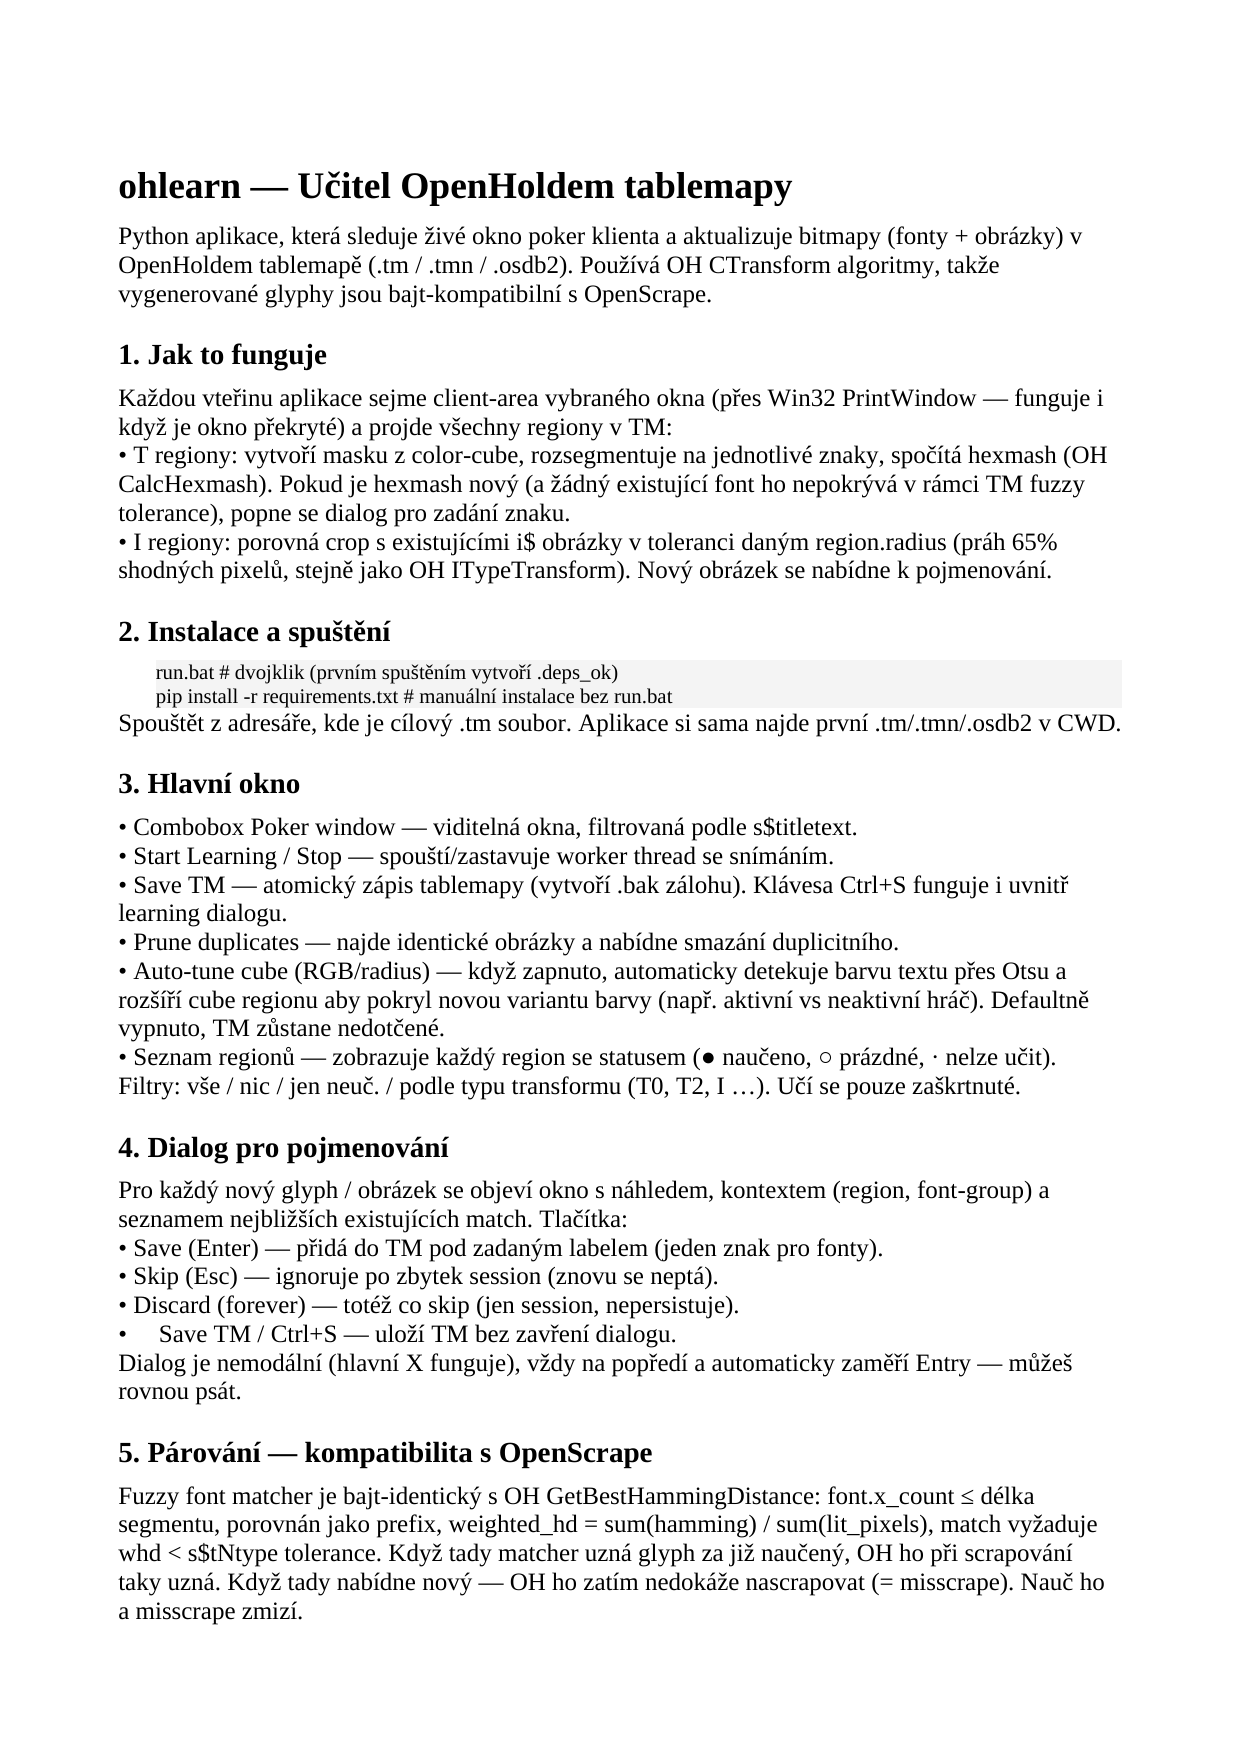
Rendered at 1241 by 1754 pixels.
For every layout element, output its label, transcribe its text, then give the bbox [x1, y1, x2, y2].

text • T regiony: vytvoří masku z color-cube, rozsegmentuje na jednotlivé znaky, spočítá hexmash (OH CalcHexmash). Pokud je hexmash nový (a žádný existující font ho nepokrývá v rámci TM fuzzy tolerance), popne se dialog pro zadání znaku. [118, 441, 1122, 527]
subtitle 5. Párování — kompatibilita s OpenScrape [118, 1435, 1122, 1469]
text Dialog je nemodální (hlavní X funguje), vždy na popředí a automaticky zaměří Entry — můžeš rovnou psát. [118, 1348, 1122, 1405]
text Každou vteřinu aplikace sejme client-area vybraného okna (přes Win32 PrintWindow — funguje i když je okno překryté) a projde všechny regiony v TM: [118, 383, 1122, 441]
subtitle 1. Jak to funguje [118, 337, 1122, 371]
subtitle ohlearn — Učitel OpenHoldem tablemapy [118, 163, 1122, 206]
text • Save (Enter) — přidá do TM pod zadaným labelem (jeden znak pro fonty). [118, 1233, 1122, 1261]
text • Save TM — atomický zápis tablemapy (vytvoří .bak zálohu). Klávesa Ctrl+S funguje i uvnitř learning dialogu. [118, 870, 1122, 927]
text • Prune duplicates — najde identické obrázky a nabídne smazání duplicitního. [118, 927, 1122, 956]
subtitle 4. Dialog pro pojmenování [118, 1130, 1122, 1163]
text run.bat # dvojklik (prvním spuštěním vytvoří .deps_ok) [156, 660, 1122, 684]
text • 💾 Save TM / Ctrl+S — uloží TM bez zavření dialogu. [118, 1319, 1122, 1348]
text • Discard (forever) — totéž co skip (jen session, nepersistuje). [118, 1290, 1122, 1319]
text • Seznam regionů — zobrazuje každý region se statusem (● naučeno, ○ prázdné, · nelze učit). Filtry: vše / nic / jen neuč. / podle typu transformu (T0, T2, I …). Učí se pouze zaškrtnuté. [118, 1042, 1122, 1100]
subtitle 3. Hlavní okno [118, 767, 1122, 800]
text Fuzzy font matcher je bajt-identický s OH GetBestHammingDistance: font.x_count ≤ délka segmentu, porovnán jako prefix, weighted_hd = sum(hamming) / sum(lit_pixels), match vyžaduje whd < s$tNtype tolerance. Když tady matcher uzná glyph za již naučený, OH ho při scrapování taky uzná. Když tady nabídne nový — OH ho zatím nedokáže nascrapovat (= misscrape). Nauč ho a misscrape zmizí. [118, 1481, 1122, 1624]
text Pro každý nový glyph / obrázek se objeví okno s náhledem, kontextem (region, font-group) a seznamem nejbližších existujících match. Tlačítka: [118, 1175, 1122, 1233]
text Spouštět z adresáře, kde je cílový .tm soubor. Aplikace si sama najde první .tm/.tmn/.osdb2 v CWD. [118, 708, 1122, 737]
text Python aplikace, která sleduje živé okno poker klienta a aktualizuje bitmapy (fonty + obrázky) v OpenHoldem tablemapě (.tm / .tmn / .osdb2). Používá OH CTransform algoritmy, takže vygenerované glyphy jsou bajt-kompatibilní s OpenScrape. [118, 221, 1122, 307]
text • I regiony: porovná crop s existujícími i$ obrázky v toleranci daným region.radius (práh 65% shodných pixelů, stejně jako OH ITypeTransform). Nový obrázek se nabídne k pojmenování. [118, 527, 1122, 584]
subtitle 2. Instalace a spuštění [118, 614, 1122, 648]
text • Start Learning / Stop — spouští/zastavuje worker thread se snímáním. [118, 841, 1122, 870]
text pip install -r requirements.txt # manuální instalace bez run.bat [156, 684, 1122, 708]
text • Auto-tune cube (RGB/radius) — když zapnuto, automaticky detekuje barvu textu přes Otsu a rozšíří cube regionu aby pokryl novou variantu barvy (např. aktivní vs neaktivní hráč). Defaultně vypnuto, TM zůstane nedotčené. [118, 956, 1122, 1042]
text • Skip (Esc) — ignoruje po zbytek session (znovu se neptá). [118, 1261, 1122, 1290]
text • Combobox Poker window — viditelná okna, filtrovaná podle s$titletext. [118, 812, 1122, 841]
